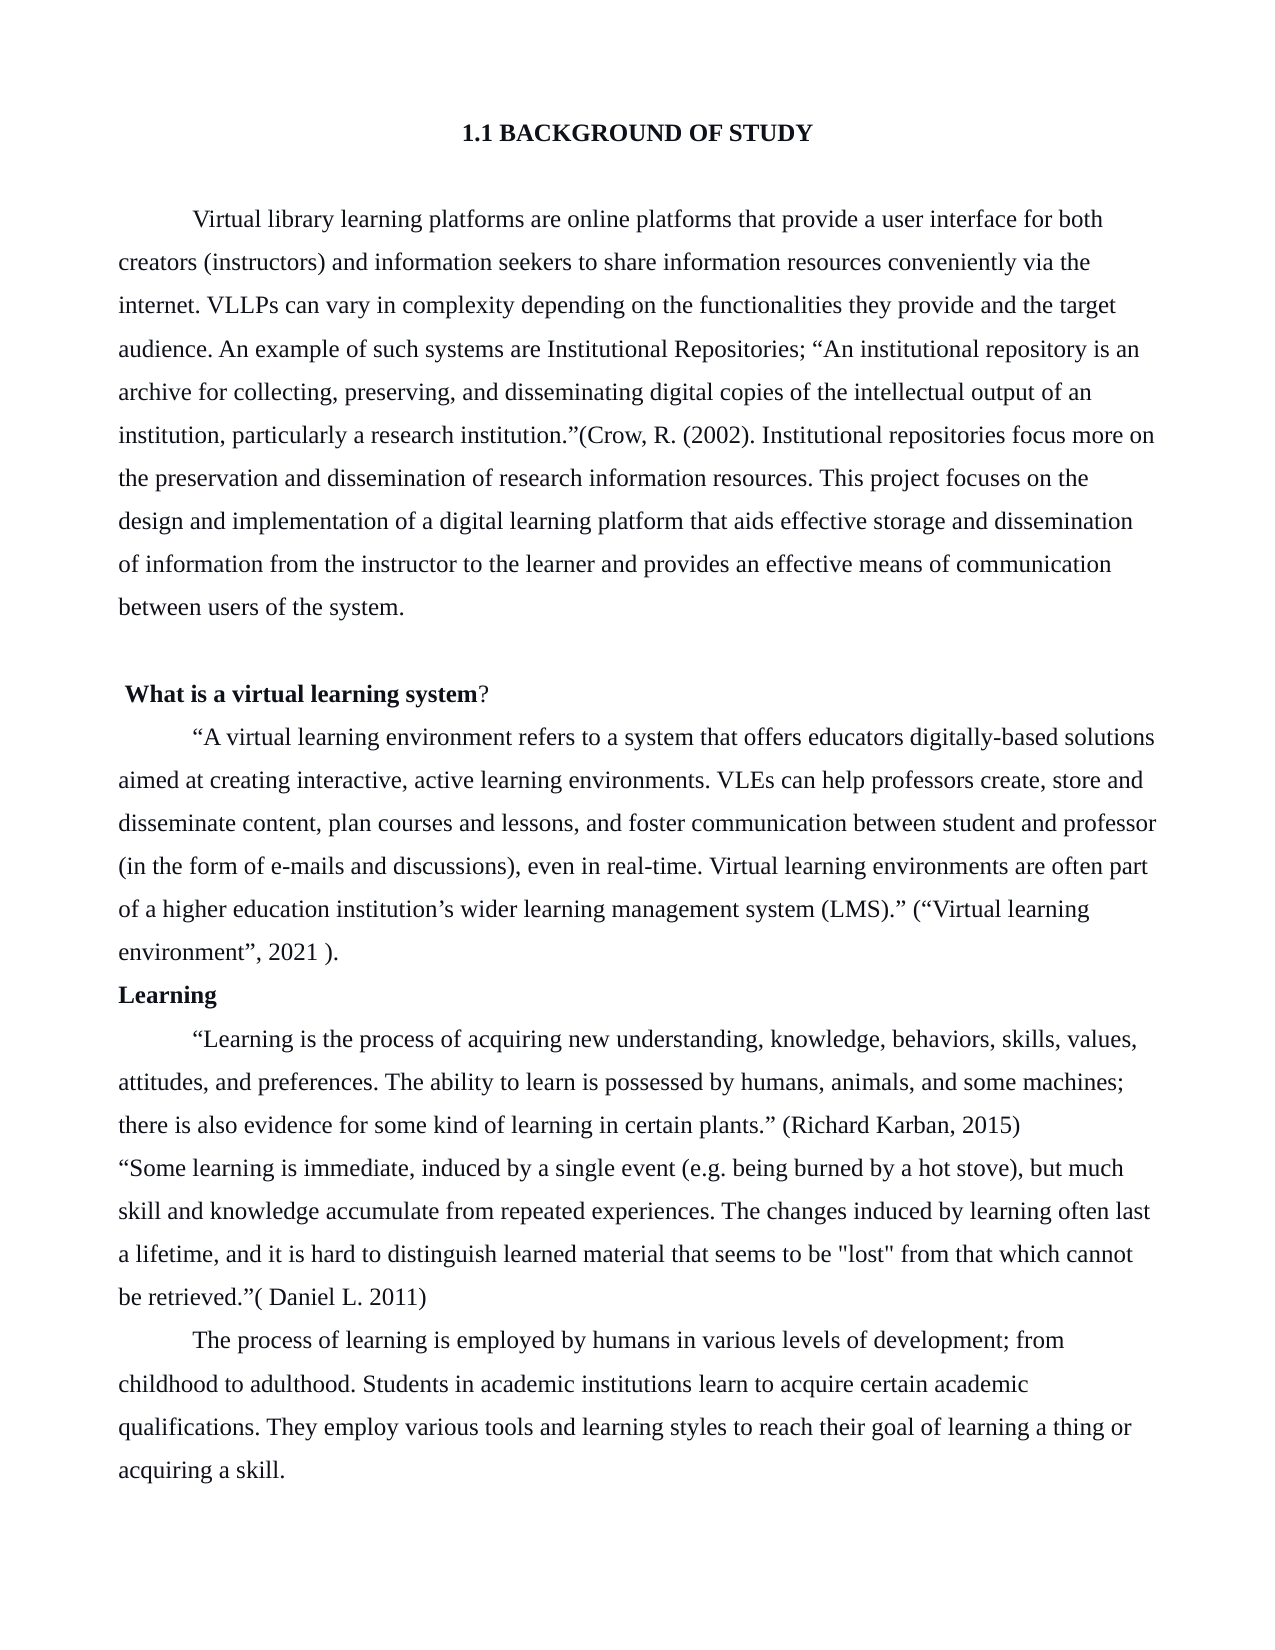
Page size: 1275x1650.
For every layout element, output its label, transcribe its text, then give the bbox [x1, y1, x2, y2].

text What is a virtual learning system? [118, 679, 1157, 707]
text Virtual library learning platforms are online platforms that provide a user interface for both creators (instructors) and information seekers to share information resources conveniently via the internet. VLLPs can vary in complexity depending on the functionalities they provide and the target audience. An example of such systems are Institutional Repositories; “An institutional repository is an archive for collecting, preserving, and disseminating digital copies of the intellectual output of an institution, particularly a research institution.”(Crow, R. (2002). Institutional repositories focus more on the preservation and dissemination of research information resources. This project focuses on the design and implementation of a digital learning platform that aids effective storage and dissemination of information from the instructor to the learner and provides an effective means of communication between users of the system. [118, 204, 1157, 621]
text The process of learning is employed by humans in various levels of development; from childhood to adulthood. Students in academic institutions learn to acquire certain academic qualifications. They employ various tools and learning styles to reach their goal of learning a thing or acquiring a skill. [118, 1326, 1157, 1484]
text “A virtual learning environment refers to a system that offers educators digitally-based solutions aimed at creating interactive, active learning environments. VLEs can help professors create, store and disseminate content, plan courses and lessons, and foster communication between student and professor (in the form of e-mails and discussions), even in real-time. Virtual learning environments are often part of a higher education institution’s wider learning management system (LMS).” (“Virtual learning environment”, 2021 ). [118, 722, 1157, 966]
text Learning [118, 981, 1157, 1009]
text 1.1 BACKGROUND OF STUDY [118, 118, 1157, 147]
text “Learning is the process of acquiring new understanding, knowledge, behaviors, skills, values, attitudes, and preferences. The ability to learn is possessed by humans, animals, and some machines; there is also evidence for some kind of learning in certain plants.” (Richard Karban, 2015) [118, 1024, 1157, 1139]
text “Some learning is immediate, induced by a single event (e.g. being burned by a hot stove), but much skill and knowledge accumulate from repeated experiences. The changes induced by learning often last a lifetime, and it is hard to distinguish learned material that seems to be "lost" from that which cannot be retrieved.”( Daniel L. 2011) [118, 1153, 1157, 1311]
